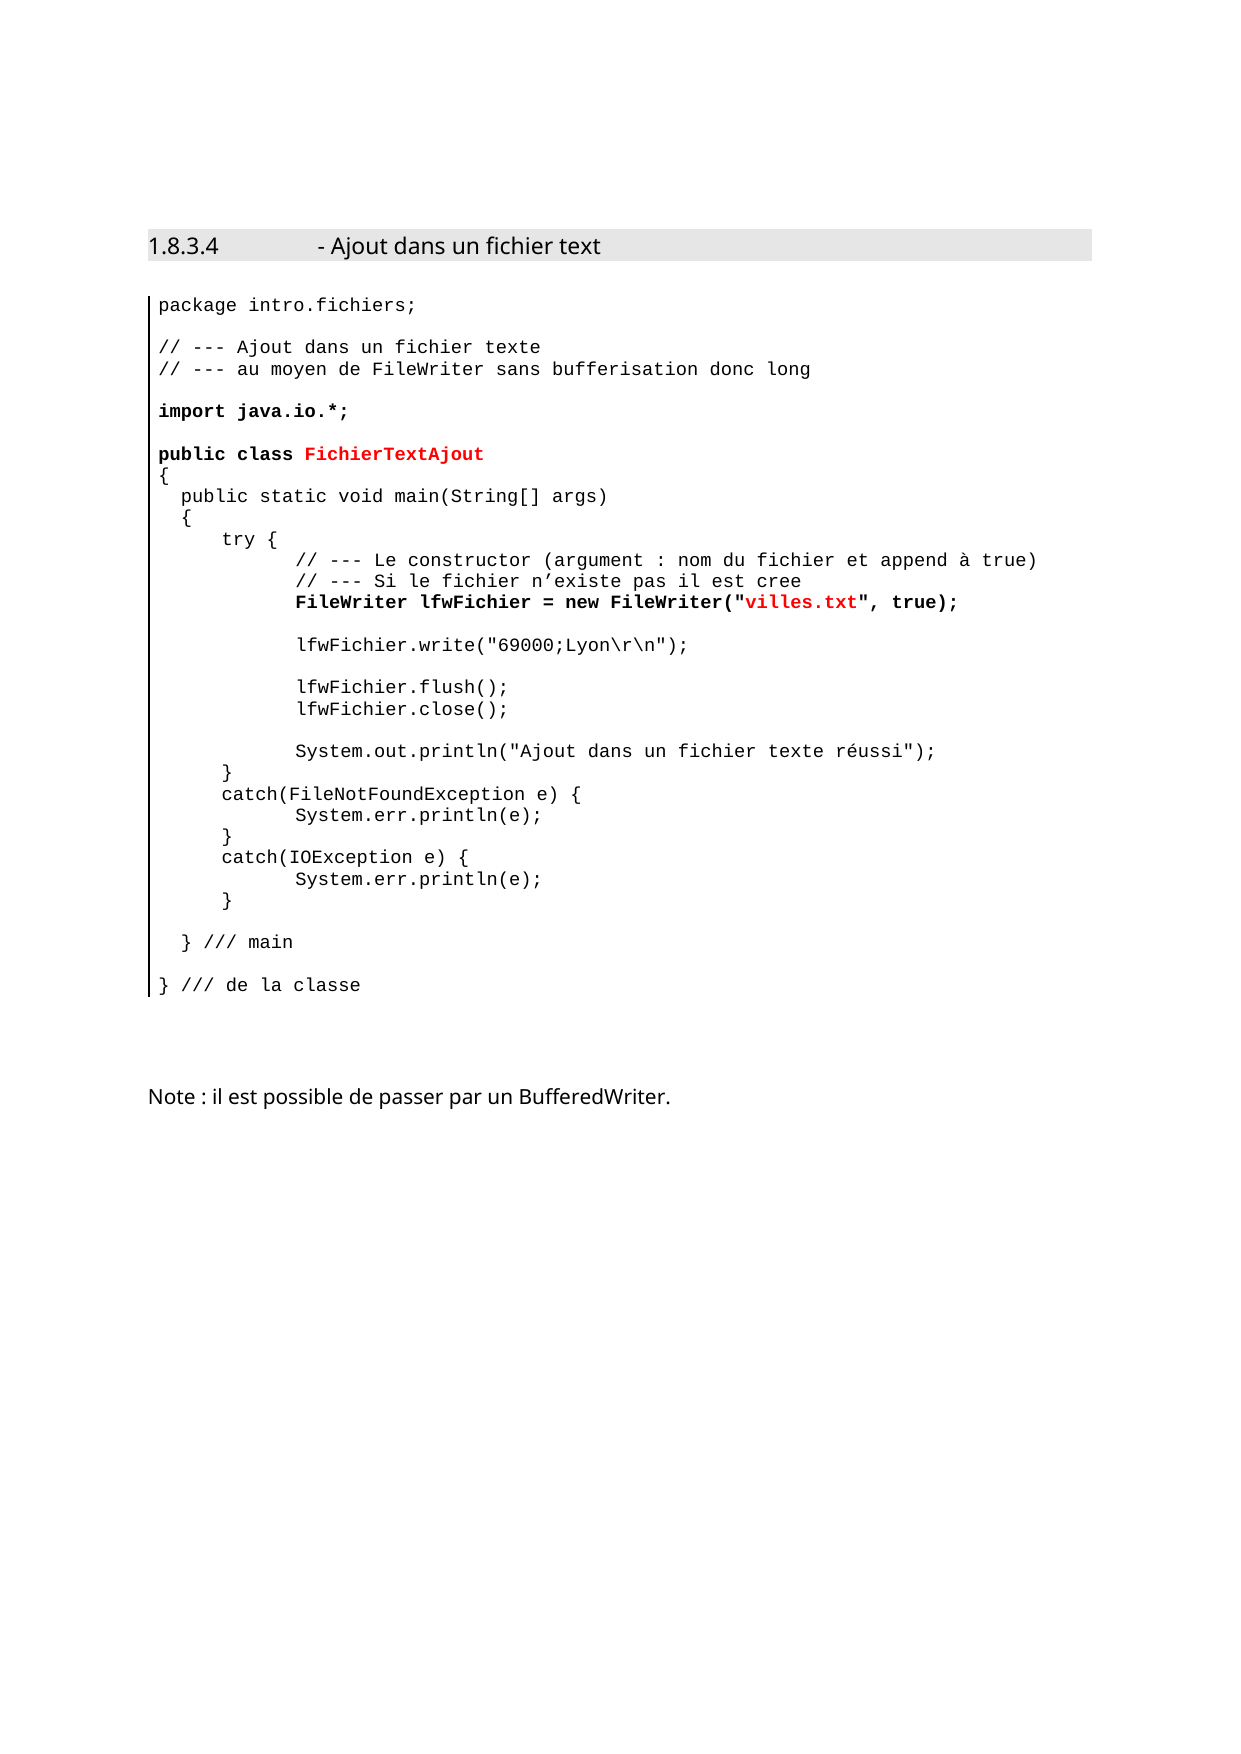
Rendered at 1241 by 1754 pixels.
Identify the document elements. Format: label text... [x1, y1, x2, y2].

text System.err.println(e); [150, 869, 1092, 891]
text } [150, 891, 1092, 912]
text { [150, 466, 1092, 487]
text catch(FileNotFoundException e) { [150, 784, 1092, 806]
text // --- Ajout dans un fichier texte [150, 338, 1092, 359]
text System.out.println("Ajout dans un fichier texte réussi"); [150, 742, 1092, 763]
text public static void main(String[] args) [150, 487, 1092, 508]
text public class FichierTextAjout [150, 444, 1092, 466]
text } [150, 827, 1092, 848]
text try { [150, 529, 1092, 551]
subtitle - Ajout dans un fichier text [148, 229, 1092, 261]
text System.err.println(e); [150, 806, 1092, 827]
text // --- Si le fichier n’existe pas il est cree [150, 572, 1092, 593]
text { [150, 508, 1092, 529]
text } /// de la classe [150, 976, 1092, 997]
text FileWriter lfwFichier = new FileWriter("villes.txt", true); [150, 593, 1092, 614]
text import java.io.*; [150, 402, 1092, 423]
text package intro.fichiers; [150, 296, 1092, 317]
text lfwFichier.close(); [150, 699, 1092, 721]
text // --- Le constructor (argument : nom du fichier et append à true) [150, 551, 1092, 572]
text lfwFichier.flush(); [150, 678, 1092, 699]
text } [150, 763, 1092, 784]
text lfwFichier.write("69000;Lyon\r\n"); [150, 636, 1092, 657]
text catch(IOException e) { [150, 848, 1092, 869]
text // --- au moyen de FileWriter sans bufferisation donc long [150, 359, 1092, 381]
text } /// main [150, 933, 1092, 954]
text Note : il est possible de passer par un BufferedWriter. [148, 1082, 1092, 1111]
